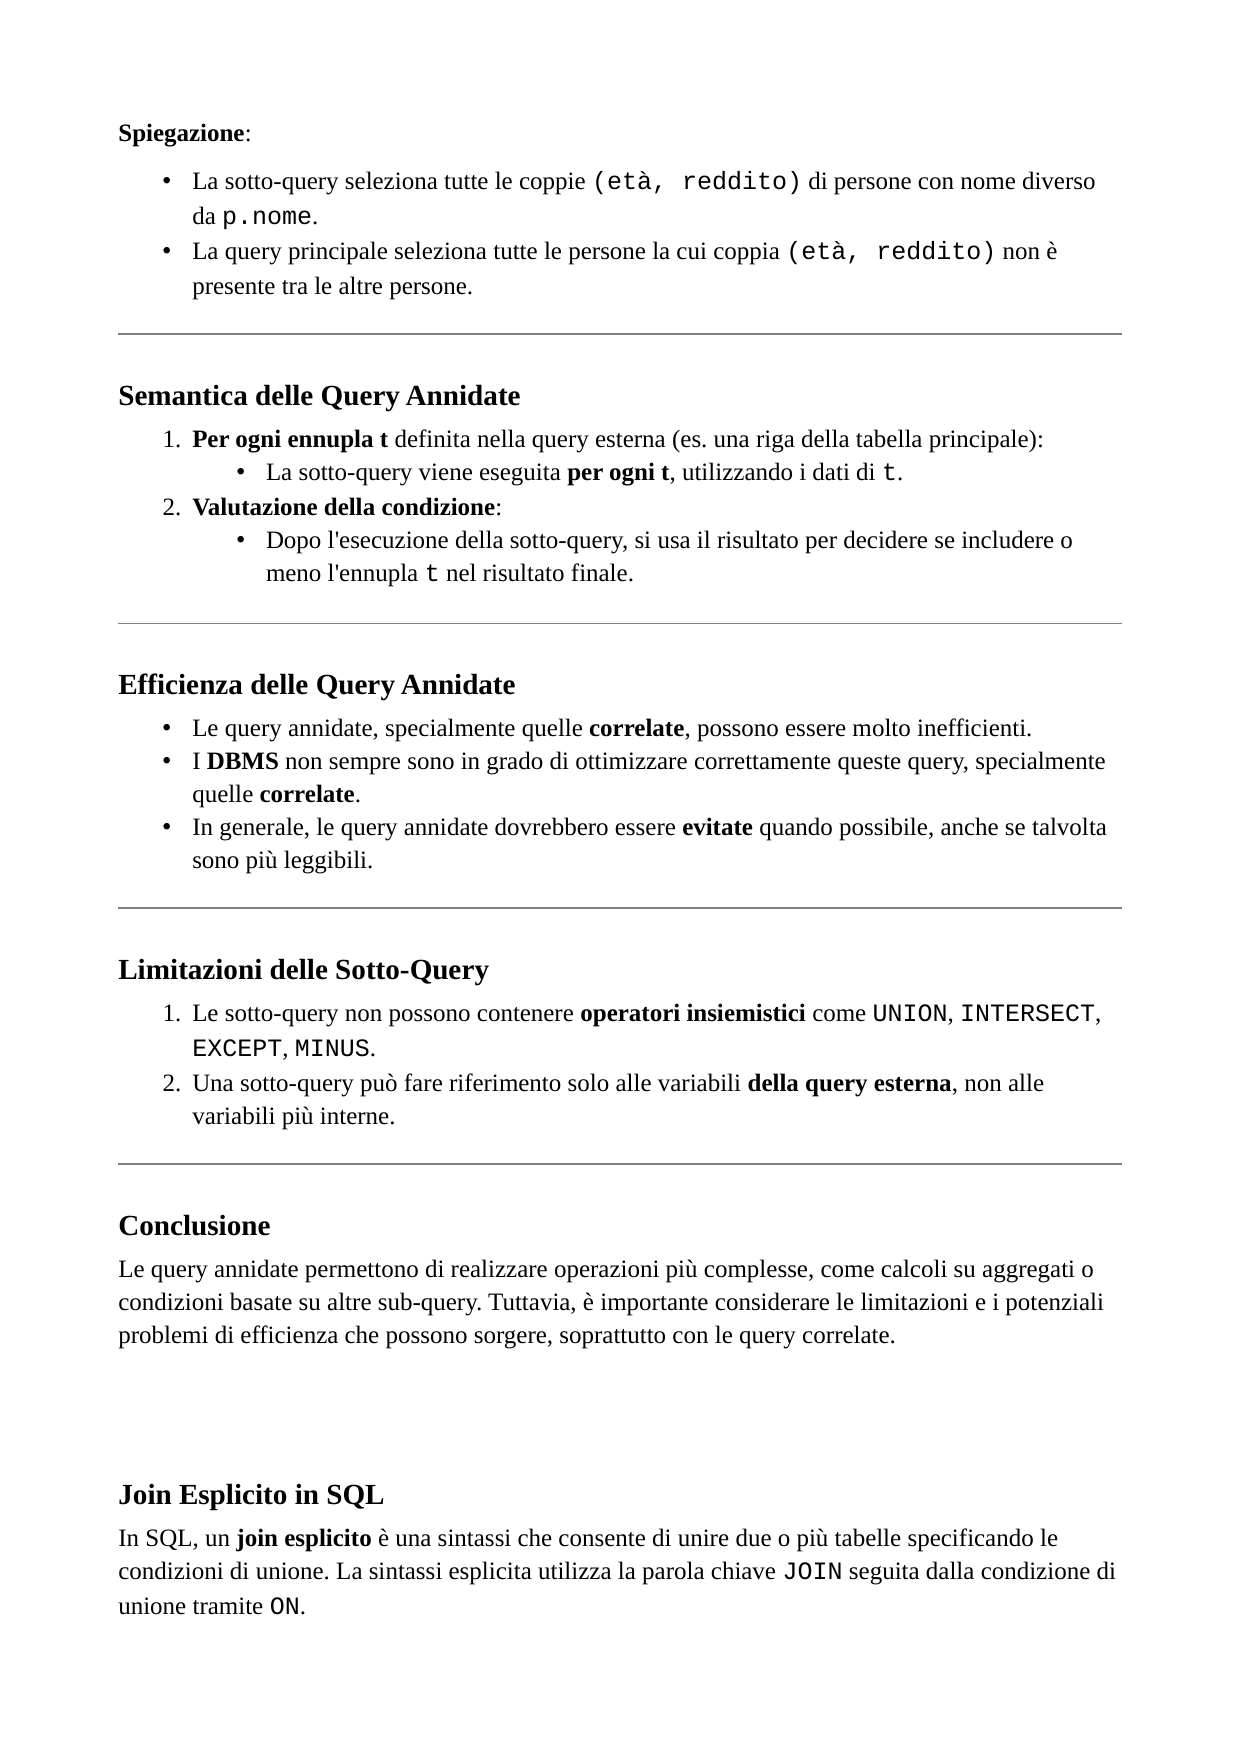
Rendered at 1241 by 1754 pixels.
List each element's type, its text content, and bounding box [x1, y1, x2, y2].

subtitle Conclusione [118, 1208, 1122, 1241]
list La sotto-query viene eseguita per ogni t, utilizzando i dati di t. [236, 457, 1122, 488]
subtitle Join Esplicito in SQL [118, 1477, 1122, 1511]
list Una sotto-query può fare riferimento solo alle variabili della query esterna, non alle variabili più interne. [162, 1068, 1122, 1130]
subtitle Semantica delle Query Annidate [118, 378, 1122, 411]
subtitle Limitazioni delle Sotto-Query [118, 952, 1122, 985]
subtitle Efficienza delle Query Annidate [118, 667, 1122, 701]
list Dopo l'esecuzione della sotto-query, si usa il risultato per decidere se includere o meno l'ennupla t nel risultato finale. [236, 525, 1122, 589]
text In SQL, un join esplicito è una sintassi che consente di unire due o più tabelle specificando le condizioni di unione. La sintassi esplicita utilizza la parola chiave JOIN seguita dalla condizione di unione tramite ON. [118, 1523, 1122, 1622]
list Per ogni ennupla t definita nella query esterna (es. una riga della tabella principale): [162, 424, 1122, 453]
text Spiegazione: [118, 118, 1122, 147]
list Le sotto-query non possono contenere operatori insiemistici come UNION, INTERSECT, EXCEPT, MINUS. [162, 998, 1122, 1064]
text Le query annidate permettono di realizzare operazioni più complesse, come calcoli su aggregati o condizioni basate su altre sub-query. Tuttavia, è importante considerare le limitazioni e i potenziali problemi di efficienza che possono sorgere, soprattutto con le query correlate. [118, 1254, 1122, 1349]
list I DBMS non sempre sono in grado di ottimizzare correttamente queste query, specialmente quelle correlate. [162, 746, 1122, 808]
list In generale, le query annidate dovrebbero essere evitate quando possibile, anche se talvolta sono più leggibili. [162, 812, 1122, 874]
list Valutazione della condizione: [162, 492, 1122, 521]
list La sotto-query seleziona tutte le coppie (età, reddito) di persone con nome diverso da p.nome. [162, 166, 1122, 232]
list Le query annidate, specialmente quelle correlate, possono essere molto inefficienti. [162, 713, 1122, 742]
list La query principale seleziona tutte le persone la cui coppia (età, reddito) non è presente tra le altre persone. [162, 236, 1122, 300]
